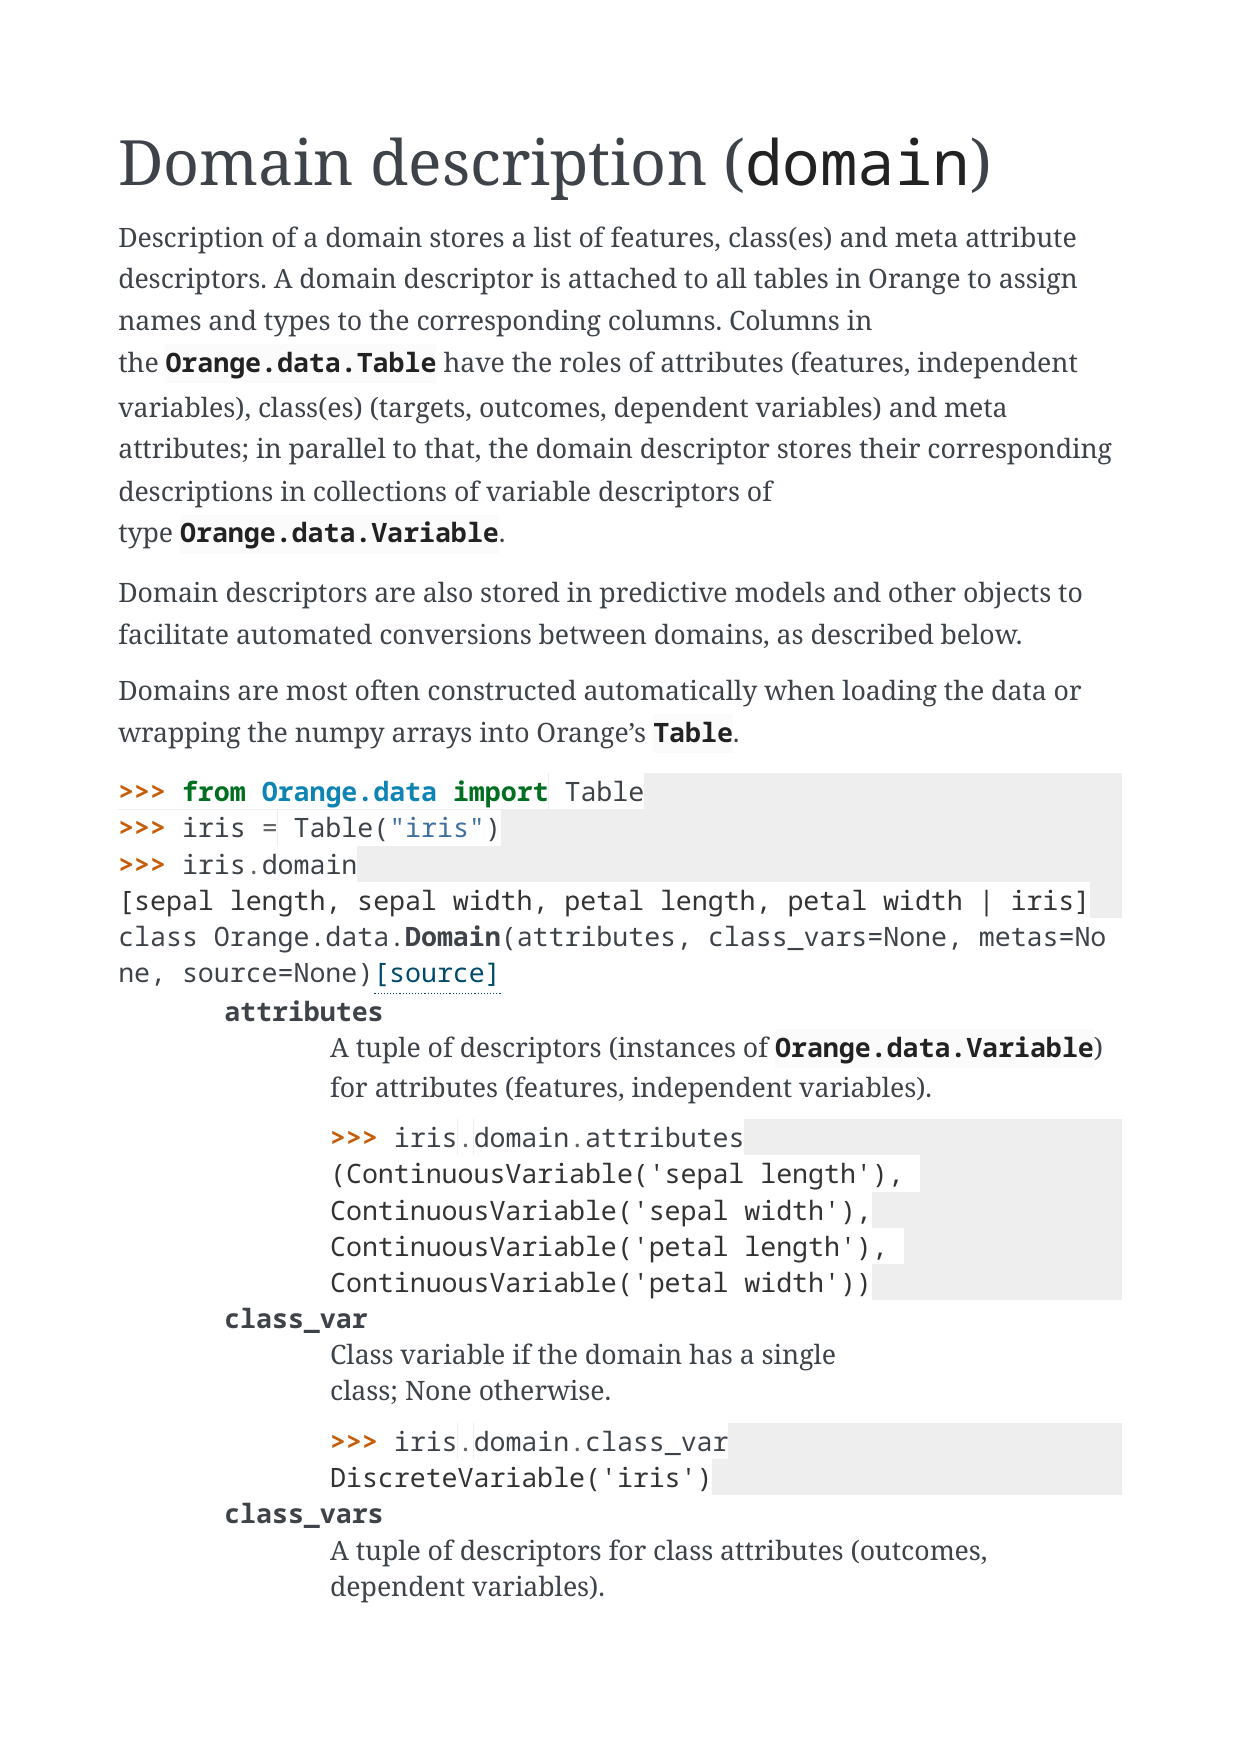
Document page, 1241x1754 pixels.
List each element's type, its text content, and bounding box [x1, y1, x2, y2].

text >>> iris.domain.attributes [330, 1119, 1122, 1155]
text Domains are most often constructed automatically when loading the data or wrapping the numpy arrays into Orange’s Table. [118, 672, 1122, 753]
text (ContinuousVariable('sepal length'), ContinuousVariable('sepal width'), [330, 1155, 1122, 1228]
text [sepal length, sepal width, petal length, petal width | iris] [118, 882, 1122, 918]
list A tuple of descriptors (instances of Orange.data.Variable) for attributes (features, independent variables). [330, 1029, 1122, 1105]
subtitle class Orange.data.Domain(attributes, class_vars=None, metas=None, source=None)[source] [118, 918, 1122, 993]
text >>> iris.domain [118, 846, 1122, 882]
text Description of a domain stores a list of features, class(es) and meta attribute descriptors. A domain descriptor is attached to all tables in Orange to assign names and types to the corresponding columns. Columns in the Orange.data.Table have the roles of attributes (features, independent variables), class(es) (targets, outcomes, dependent variables) and meta attributes; in parallel to that, the domain descriptor stores their corresponding descriptions in collections of variable descriptors of type Orange.data.Variable. [118, 219, 1122, 554]
text >>> iris.domain.class_var [330, 1423, 1122, 1459]
text Domain descriptors are also stored in predictive models and other objects to facilitate automated conversions between domains, as described below. [118, 574, 1122, 652]
subtitle class_vars [224, 1495, 1122, 1531]
subtitle attributes [224, 993, 1122, 1029]
text >>> iris = Table("iris") [118, 809, 1122, 846]
text DiscreteVariable('iris') [330, 1459, 1122, 1495]
text >>> from Orange.data import Table [118, 773, 1122, 809]
subtitle Domain description (domain) [118, 118, 1122, 203]
list Class variable if the domain has a single class; None otherwise. [330, 1336, 1122, 1408]
subtitle class_var [224, 1300, 1122, 1336]
list A tuple of descriptors for class attributes (outcomes, dependent variables). [330, 1531, 1122, 1604]
text ContinuousVariable('petal length'), ContinuousVariable('petal width')) [330, 1228, 1122, 1300]
